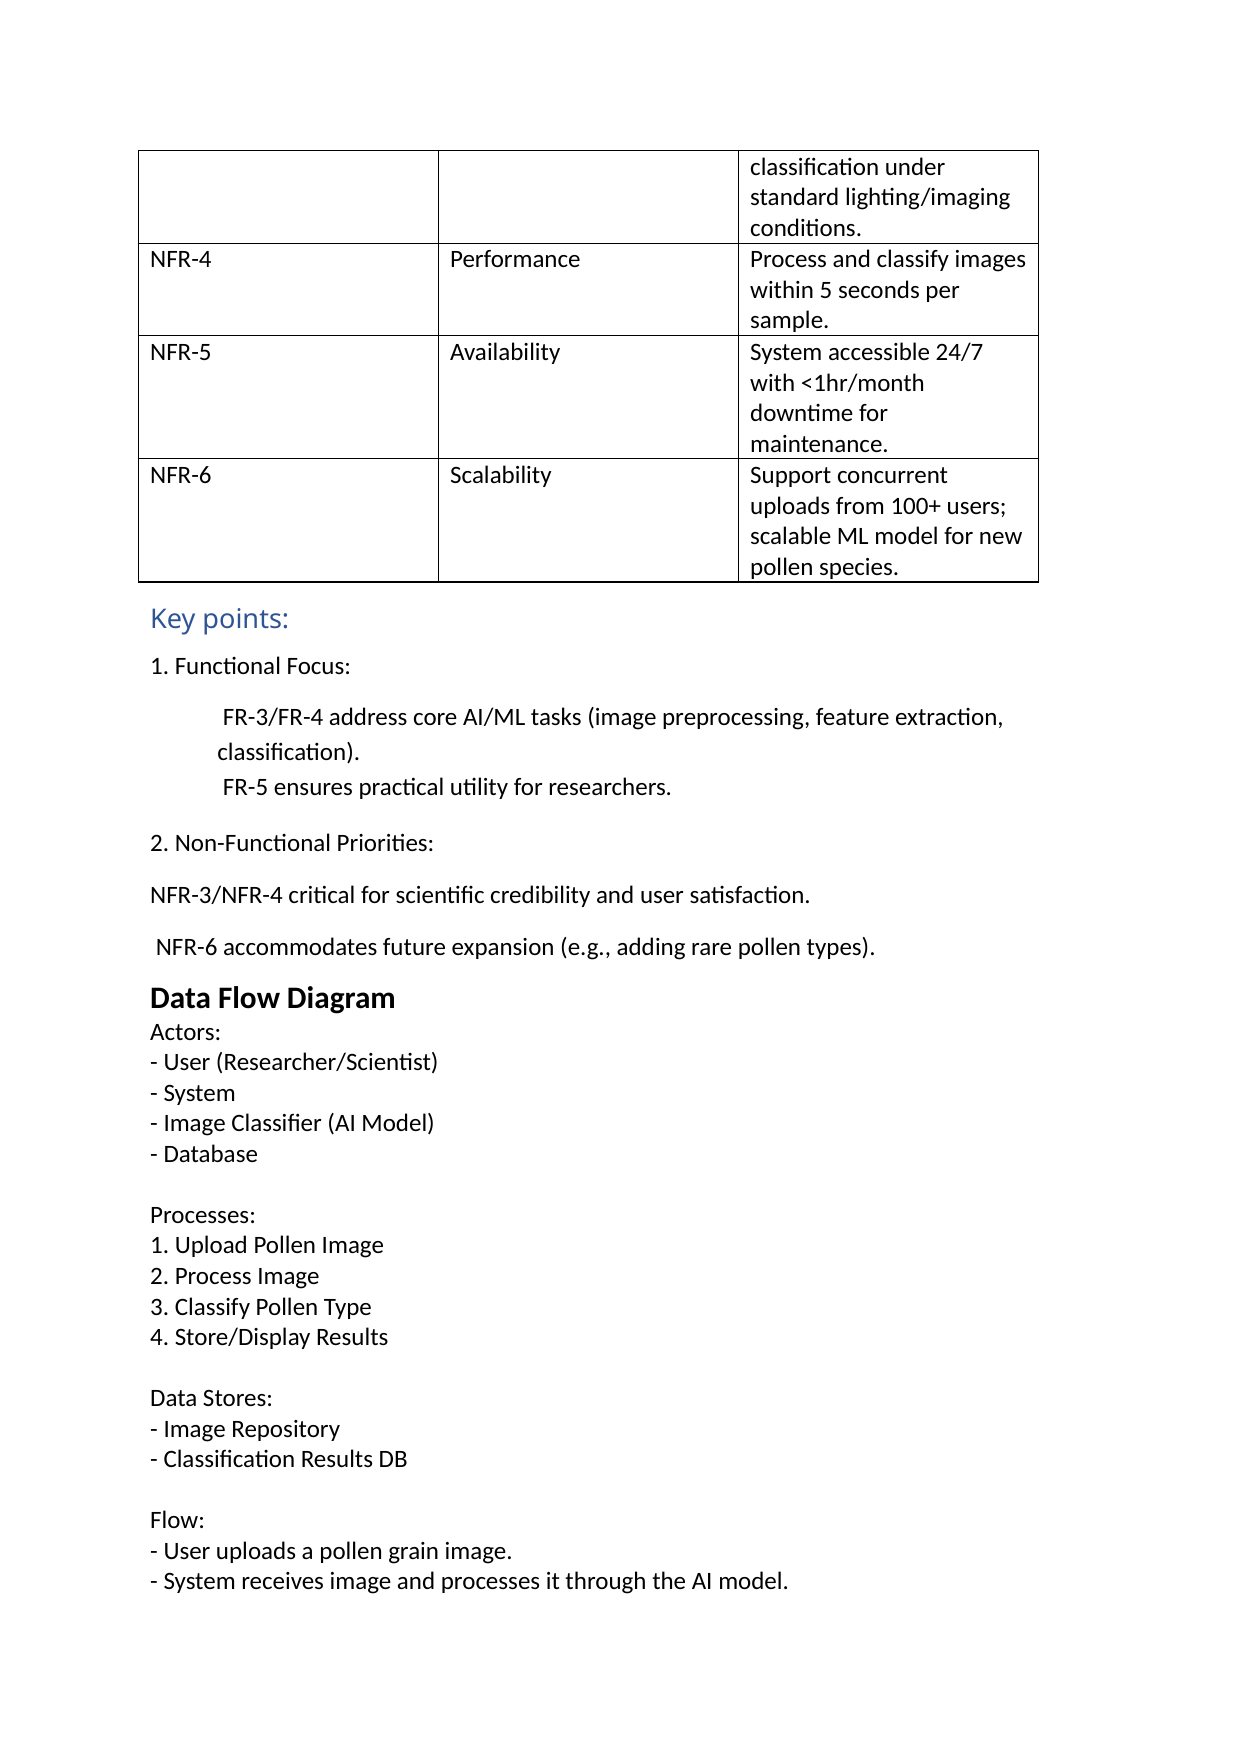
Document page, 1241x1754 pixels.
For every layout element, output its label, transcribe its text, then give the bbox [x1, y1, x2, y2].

table_cell Availability [439, 336, 738, 458]
table_cell Performance [439, 244, 738, 335]
text NFR-6 accommodates future expansion (e.g., adding rare pollen types). [150, 931, 1090, 961]
text 2. Non-Functional Priorities: [150, 827, 1090, 858]
table_cell [439, 151, 738, 243]
text NFR-3/NFR-4 critical for scientific credibility and user satisfaction. [150, 879, 1090, 909]
table_cell Support concurrent uploads from 100+ users; scalable ML model for new pollen species. [739, 459, 1038, 581]
table_cell classification under standard lighting/imaging conditions. [739, 151, 1038, 243]
subtitle Key points: [150, 599, 1090, 636]
table_cell Scalability [439, 459, 738, 581]
table_cell NFR-4 [139, 244, 438, 335]
table_cell NFR-5 [139, 336, 438, 458]
text Data Flow Diagram Actors: - User (Researcher/Scientist) - System - Image Classifier (AI Model) - Database Processes: 1. Upload Pollen Image 2. Process Image 3. Classify Pollen Type 4. Store/Display Results Data Stores: - Image Repository - Classification Results DB Flow: - User uploads a pollen grain image. - System receives image and processes it through the AI model. [150, 978, 1090, 1596]
list FR-5 ensures practical utility for researchers. [179, 772, 1090, 802]
table_cell [139, 151, 438, 243]
table_cell System accessible 24/7 with <1hr/month downtime for maintenance. [739, 336, 1038, 458]
table_cell NFR-6 [139, 459, 438, 581]
list FR-3/FR-4 address core AI/ML tasks (image preprocessing, feature extraction, classification). [179, 702, 1090, 767]
table_cell Process and classify images within 5 seconds per sample. [739, 244, 1038, 335]
text 1. Functional Focus: [150, 650, 1090, 680]
